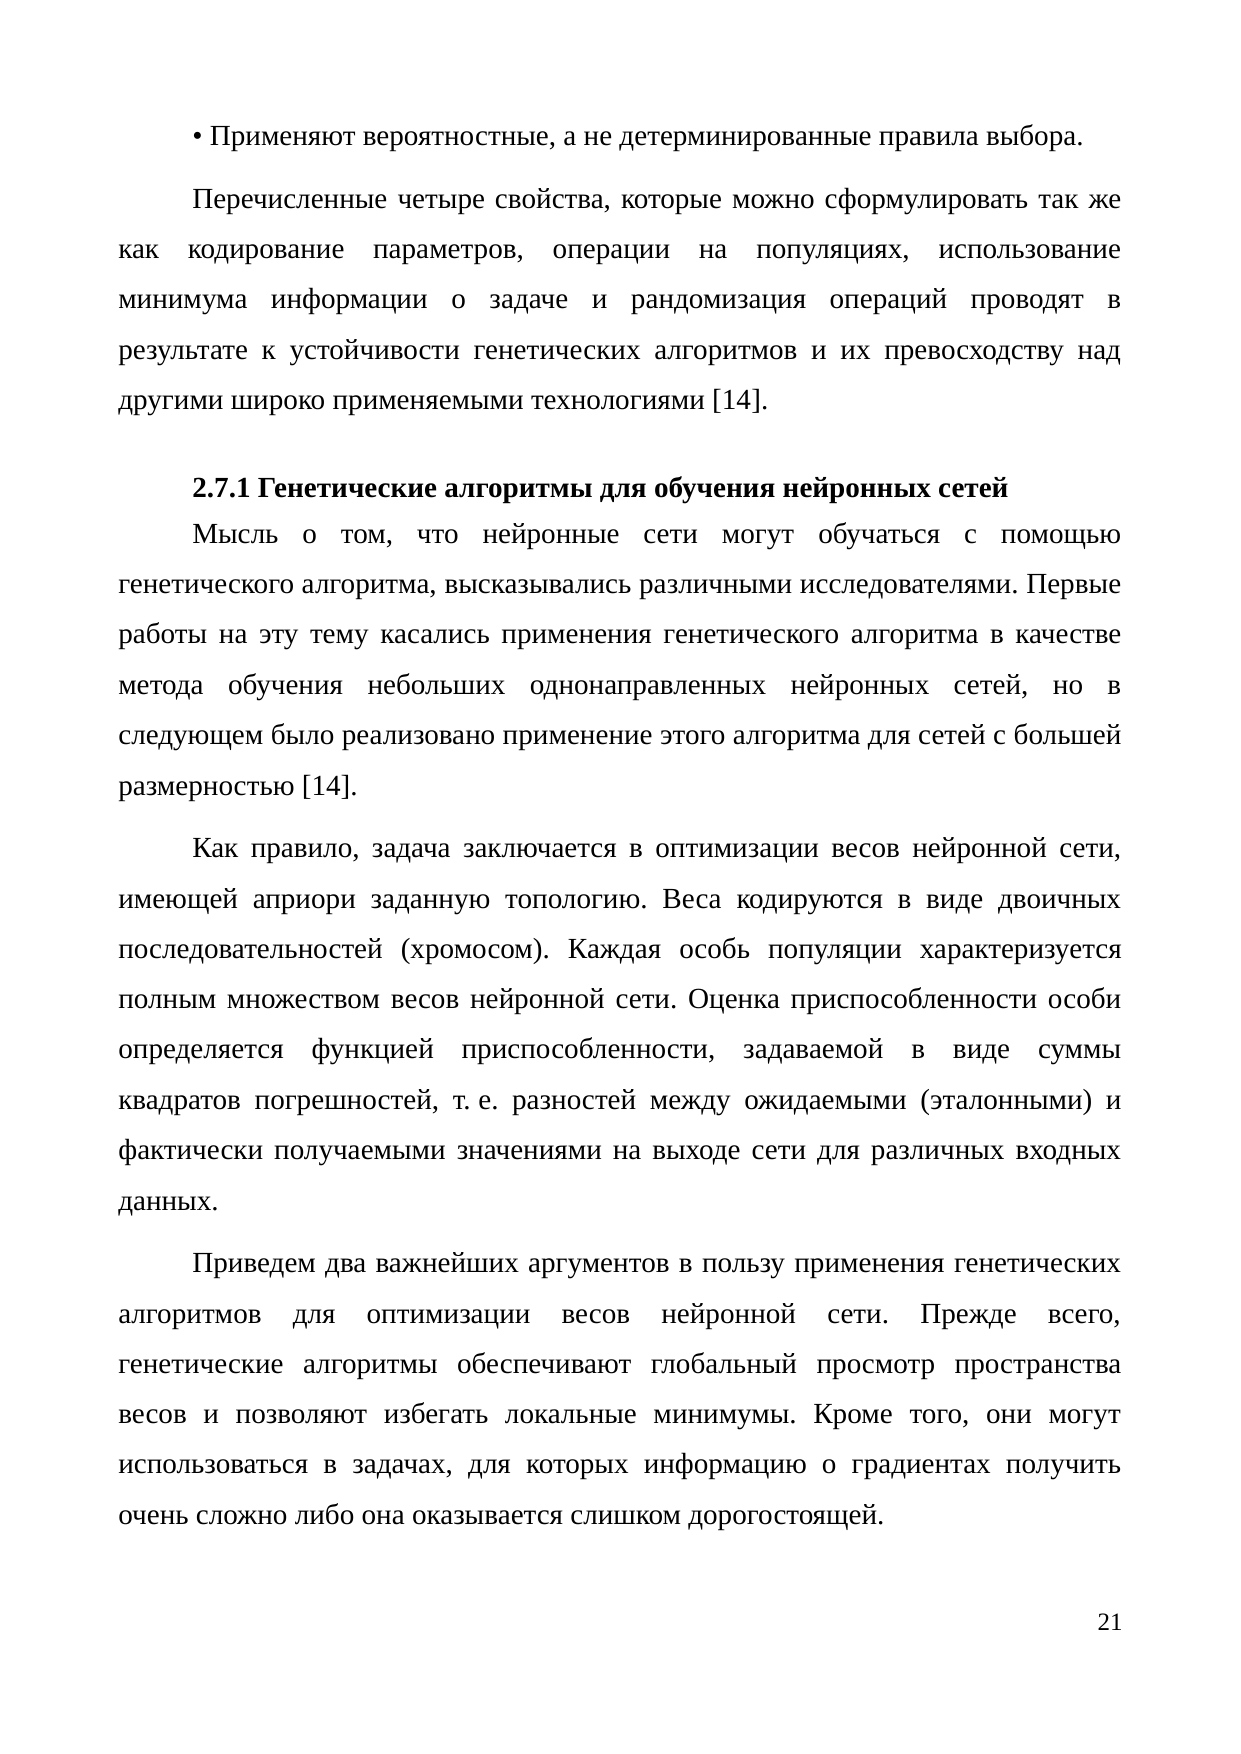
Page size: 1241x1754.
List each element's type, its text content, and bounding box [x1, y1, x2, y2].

text Мысль о том, что нейронные сети могут обучаться с помощью генетического алгоритма, высказывались различными исследователями. Первые работы на эту тему касались применения генетического алгоритма в качестве метода обучения небольших однонаправленных нейронных сетей, но в следующем было реализовано применение этого алгоритма для сетей с большей размерностью [14]. [118, 516, 1122, 801]
text Перечисленные четыре свойства, которые можно сформулировать так же как кодирование параметров, операции на популяциях, использование минимума информации о задаче и рандомизация операций проводят в результате к устойчивости генетических алгоритмов и их превосходству над другими широко применяемыми технологиями [14]. [118, 181, 1122, 416]
text • Применяют вероятностные, а не детерминированные правила выбора. [118, 118, 1122, 152]
subtitle 2.7.1 Генетические алгоритмы для обучения нейронных сетей [118, 470, 1122, 503]
text Приведем два важнейших аргументов в пользу применения генетических алгоритмов для оптимизации весов нейронной сети. Прежде всего, генетические алгоритмы обеспечивают глобальный просмотр пространства весов и позволяют избегать локальные минимумы. Кроме того, они могут использоваться в задачах, для которых информацию о градиентах получить очень сложно либо она оказывается слишком дорогостоящей. [118, 1245, 1122, 1531]
text Как правило, задача заключается в оптимизации весов нейронной сети, имеющей априори заданную топологию. Веса кодируются в виде двоичных последовательностей (хромосом). Каждая особь популяции характеризуется полным множеством весов нейронной сети. Оценка приспособленности особи определяется функцией приспособленности, задаваемой в виде суммы квадратов погрешностей, т. е. разностей между ожидаемыми (эталонными) и фактически получаемыми значениями на выходе сети для различных входных данных. [118, 830, 1122, 1216]
